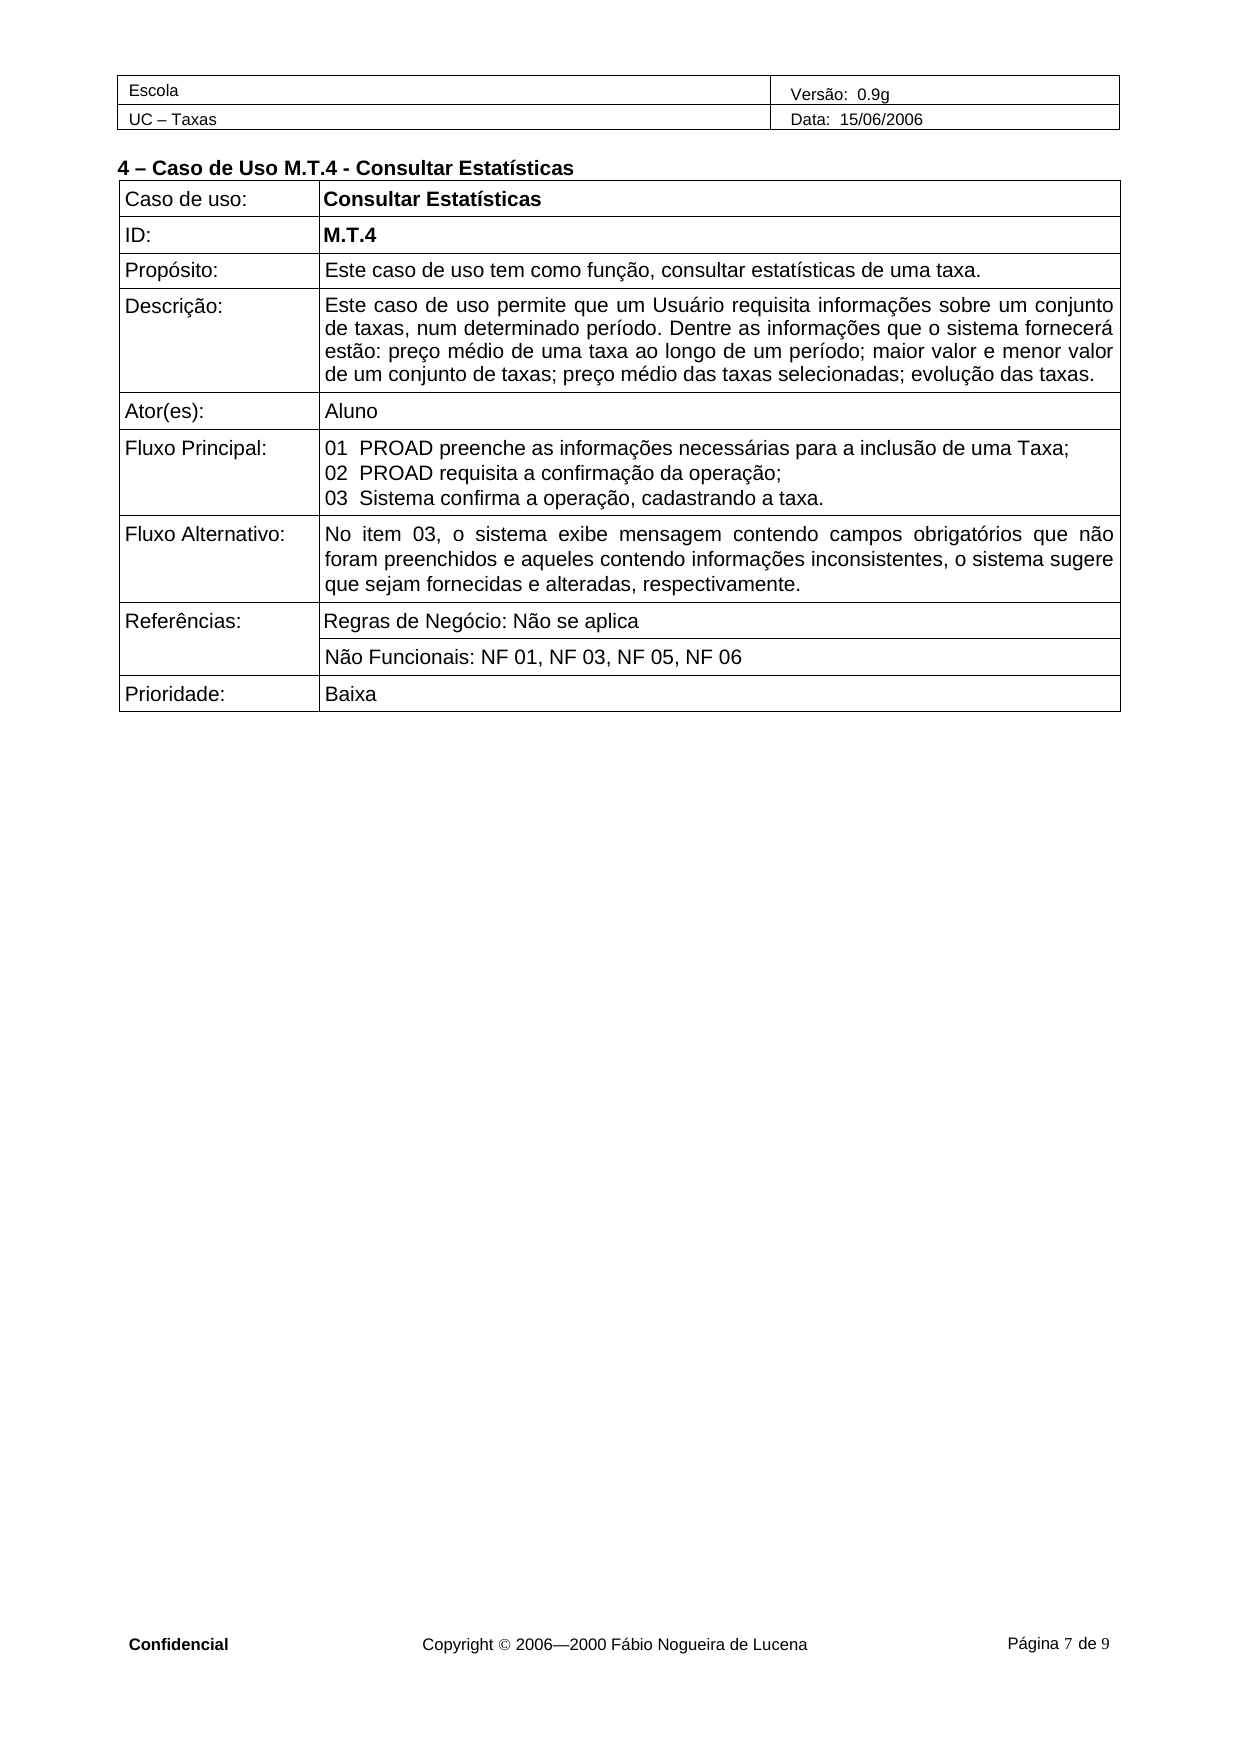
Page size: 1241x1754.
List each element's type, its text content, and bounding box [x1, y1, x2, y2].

table_cell Fluxo Principal: [120, 430, 319, 515]
table_cell 01 PROAD preenche as informações necessárias para a inclusão de uma Taxa; 02 PROAD requisita a confirmação da operação; 03 Sistema confirma a operação, cadastrando a taxa. [320, 430, 1120, 515]
text 4 – Caso de Uso M.T.4 - Consultar Estatísticas [117, 154, 1120, 179]
table_cell No item 03, o sistema exibe mensagem contendo campos obrigatórios que não foram preenchidos e aqueles contendo informações inconsistentes, o sistema sugere que sejam fornecidas e alteradas, respectivamente. [320, 516, 1120, 602]
table_cell Baixa [320, 676, 1120, 711]
table_cell Este caso de uso permite que um Usuário requisita informações sobre um conjunto de taxas, num determinado período. Dentre as informações que o sistema fornecerá estão: preço médio de uma taxa ao longo de um período; maior valor e menor valor de um conjunto de taxas; preço médio das taxas selecionadas; evolução das taxas. [320, 289, 1120, 392]
table_cell ID: [120, 217, 319, 253]
table_header Regras de Negócio: Não se aplica [320, 603, 1120, 638]
table_cell Este caso de uso tem como função, consultar estatísticas de uma taxa. [320, 254, 1120, 287]
table_cell Descrição: [120, 289, 319, 392]
table_cell Referências: [120, 603, 319, 675]
table_cell Ator(es): [120, 393, 319, 428]
table_cell Aluno [320, 393, 1120, 428]
table_header Caso de uso: [120, 181, 319, 216]
table_cell M.T.4 [320, 217, 1120, 253]
table_cell Propósito: [120, 254, 319, 287]
table_cell Prioridade: [120, 676, 319, 711]
table_header Consultar Estatísticas [320, 181, 1120, 216]
table_cell Não Funcionais: NF 01, NF 03, NF 05, NF 06 [320, 639, 1120, 675]
table_cell Fluxo Alternativo: [120, 516, 319, 602]
